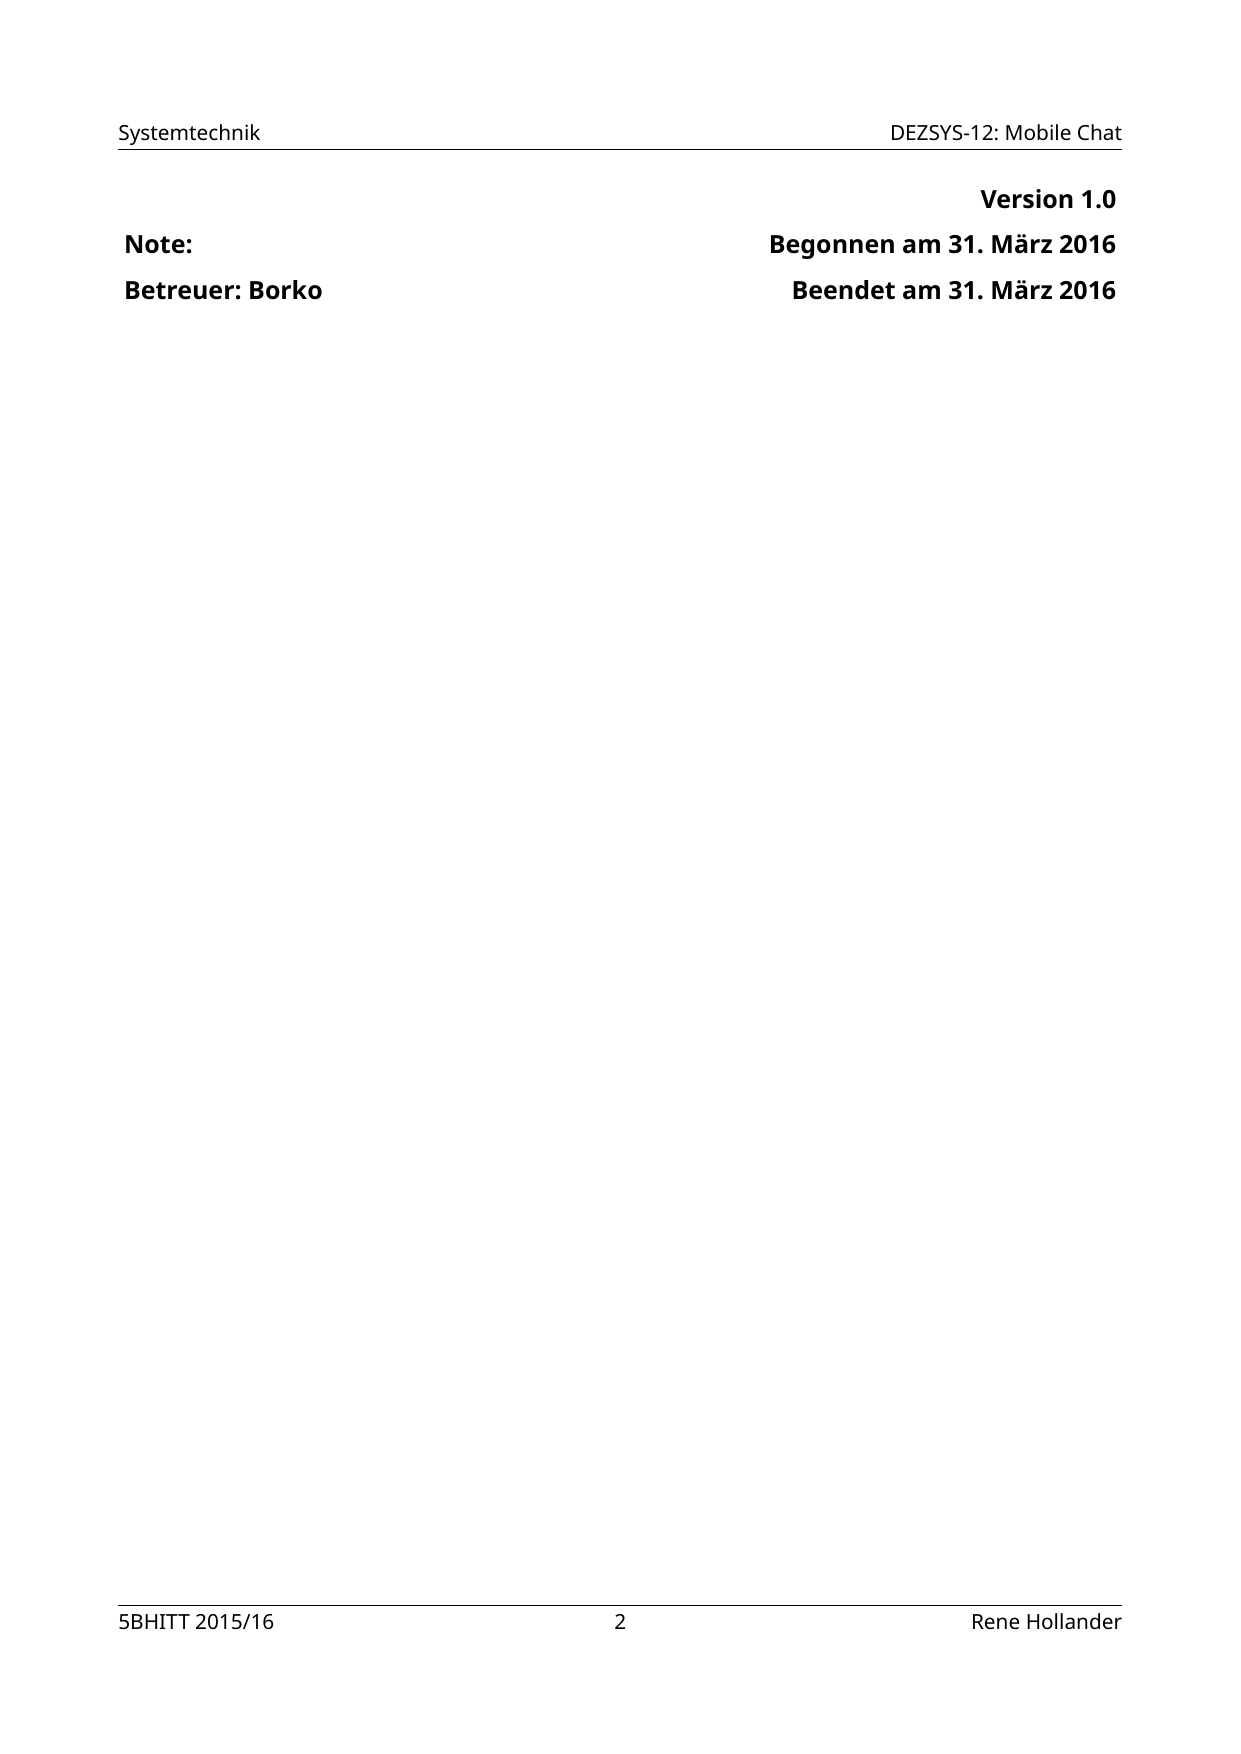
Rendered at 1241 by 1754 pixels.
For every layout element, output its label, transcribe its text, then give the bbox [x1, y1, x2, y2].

table_cell Beendet am 31. März 2016 [620, 267, 1122, 312]
table_header [118, 176, 620, 221]
table_cell Begonnen am 31. März 2016 [620, 221, 1122, 267]
table_cell Betreuer: Borko [118, 267, 620, 312]
table_header Version 1.0 [620, 176, 1122, 221]
table_cell Note: [118, 221, 620, 267]
